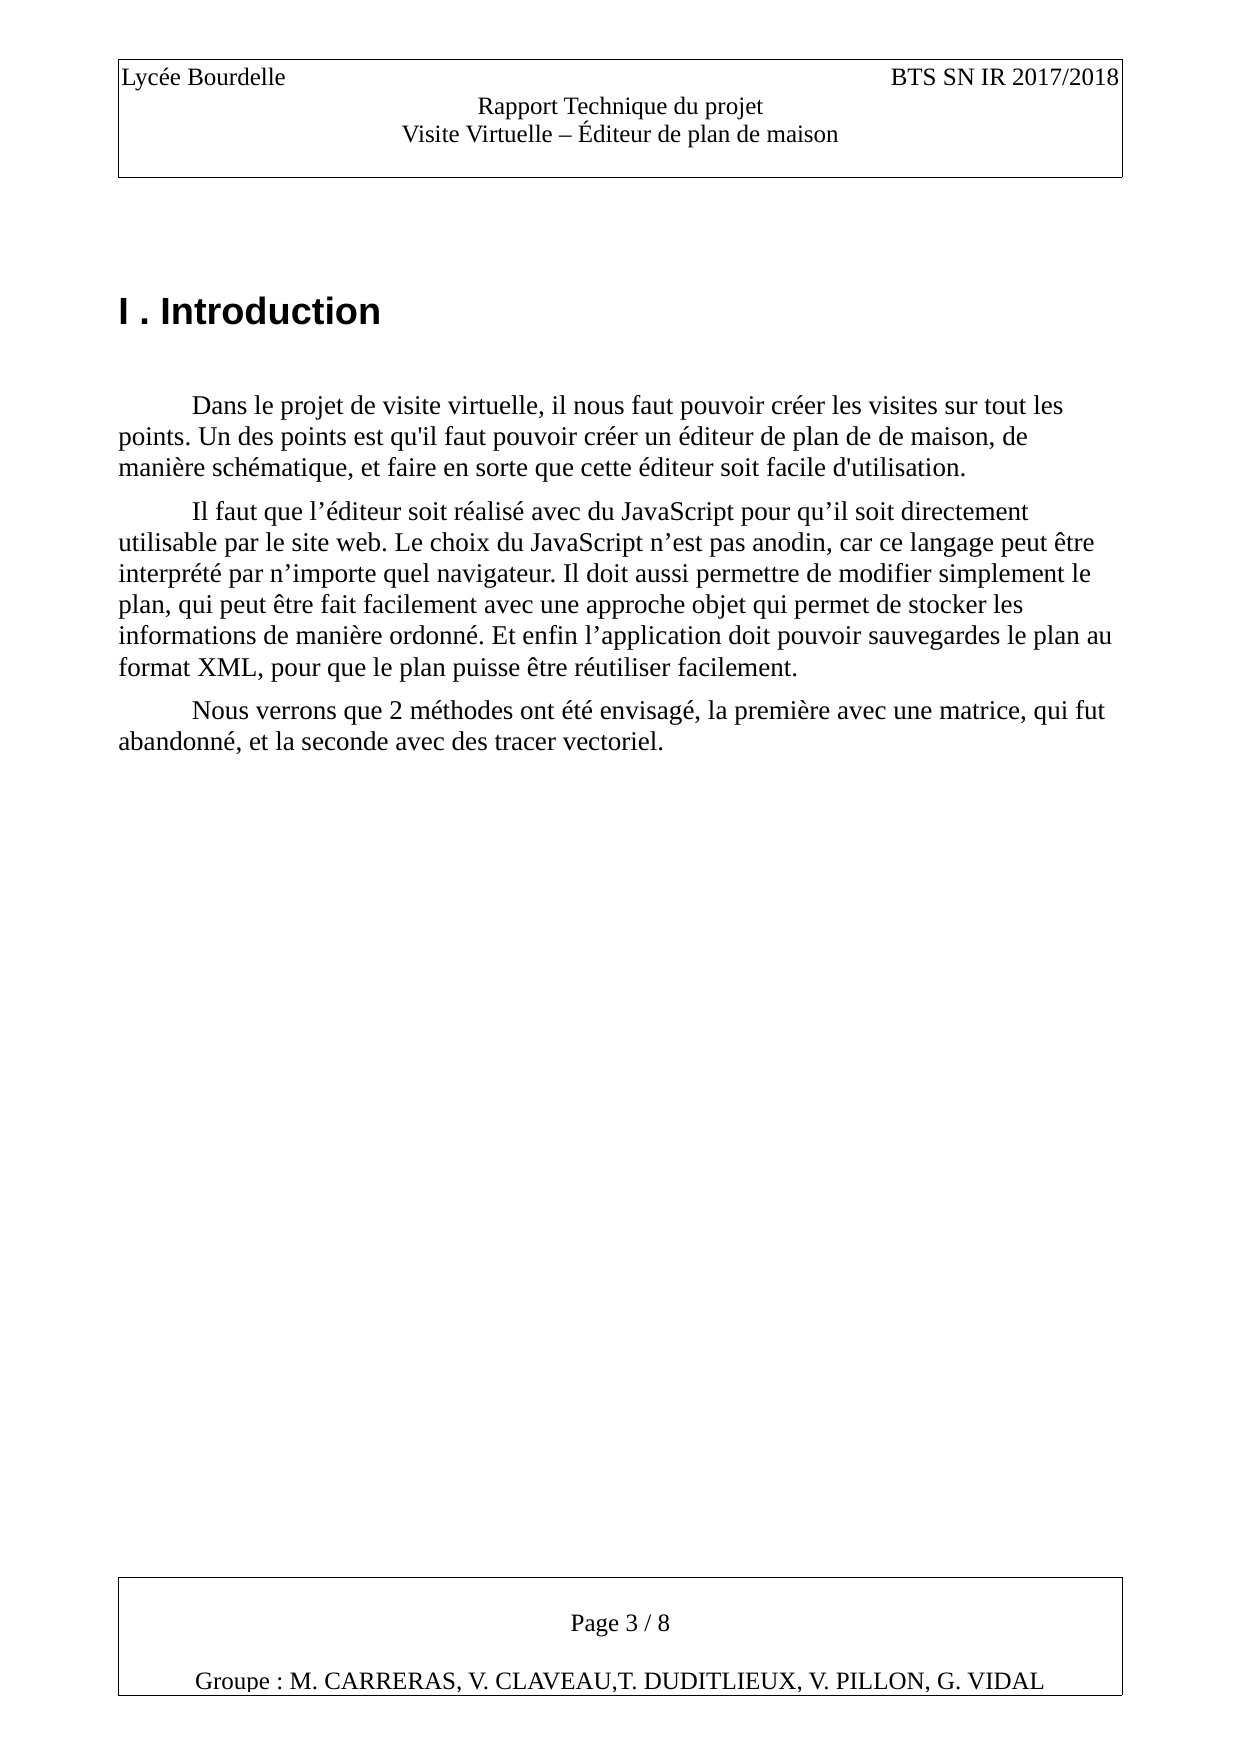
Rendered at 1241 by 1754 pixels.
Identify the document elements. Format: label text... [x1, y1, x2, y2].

text Il faut que l’éditeur soit réalisé avec du JavaScript pour qu’il soit directement utilisable par le site web. Le choix du JavaScript n’est pas anodin, car ce langage peut être interprété par n’importe quel navigateur. Il doit aussi permettre de modifier simplement le plan, qui peut être fait facilement avec une approche objet qui permet de stocker les informations de manière ordonné. Et enfin l’application doit pouvoir sauvegardes le plan au format XML, pour que le plan puisse être réutiliser facilement. [118, 495, 1122, 682]
text Nous verrons que 2 méthodes ont été envisagé, la première avec une matrice, qui fut abandonné, et la seconde avec des tracer vectoriel. [118, 694, 1122, 757]
text Dans le projet de visite virtuelle, il nous faut pouvoir créer les visites sur tout les points. Un des points est qu'il faut pouvoir créer un éditeur de plan de de maison, de manière schématique, et faire en sorte que cette éditeur soit facile d'utilisation. [118, 389, 1122, 482]
subtitle I . Introduction [118, 289, 1122, 333]
